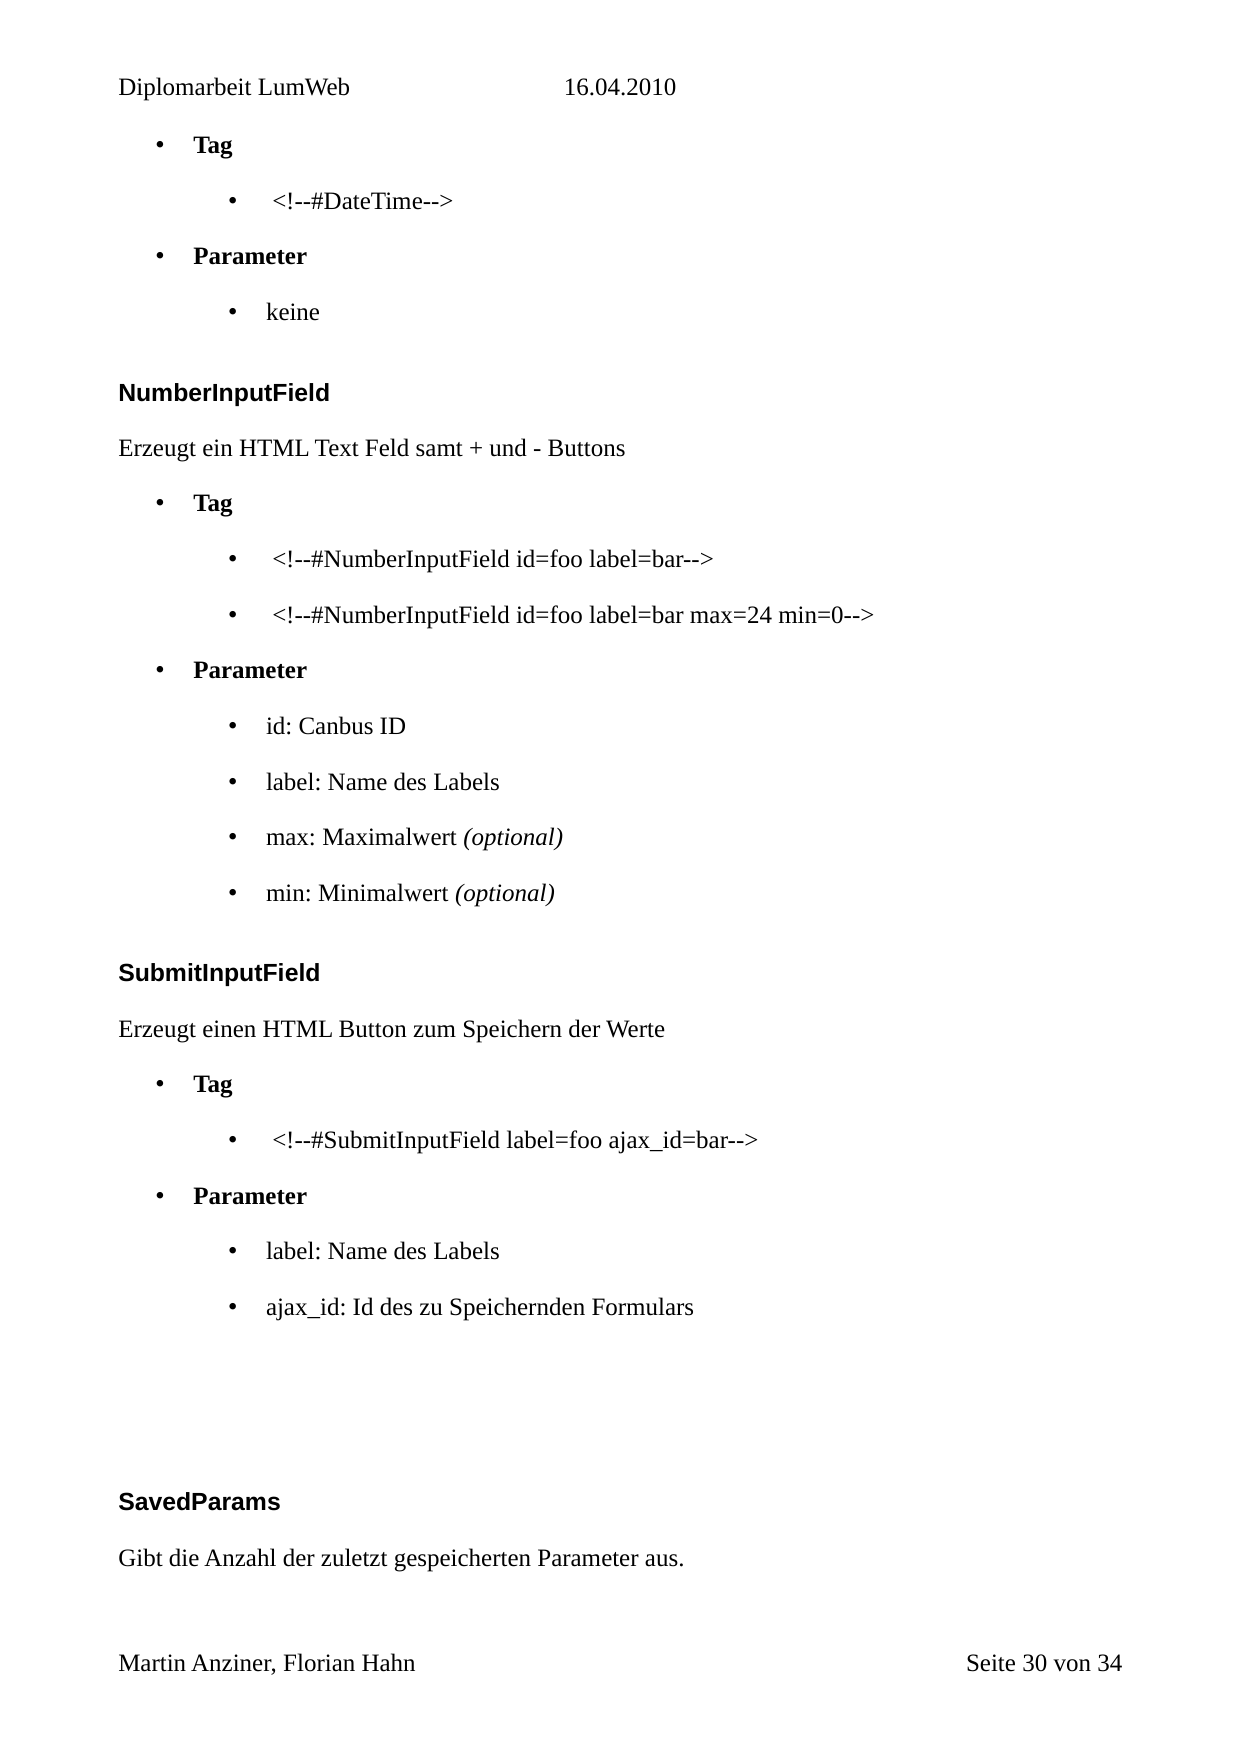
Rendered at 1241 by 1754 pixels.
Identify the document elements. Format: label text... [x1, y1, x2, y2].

text Erzeugt ein HTML Text Feld samt + und - Buttons [118, 433, 1122, 462]
list Parameter [156, 241, 1122, 270]
list min: Minimalwert (optional) [228, 878, 1122, 907]
list ajax_id: Id des zu Speichernden Formulars [228, 1292, 1122, 1321]
text Gibt die Anzahl der zuletzt gespeicherten Parameter aus. [118, 1543, 1122, 1571]
list max: Maximalwert (optional) [228, 822, 1122, 851]
list Parameter [156, 655, 1122, 684]
list keine [228, 297, 1122, 326]
list <!--#DateTime--> [228, 186, 1122, 214]
list Tag [156, 1069, 1122, 1098]
subtitle SubmitInputField [118, 958, 1122, 987]
text Erzeugt einen HTML Button zum Speichern der Werte [118, 1014, 1122, 1043]
list <!--#NumberInputField id=foo label=bar--> [228, 544, 1122, 573]
list label: Name des Labels [228, 1236, 1122, 1265]
list id: Canbus ID [228, 711, 1122, 740]
list <!--#SubmitInputField label=foo ajax_id=bar--> [228, 1125, 1122, 1154]
list Parameter [156, 1181, 1122, 1209]
list Tag [156, 488, 1122, 517]
subtitle NumberInputField [118, 378, 1122, 406]
list label: Name des Labels [228, 767, 1122, 795]
subtitle SavedParams [118, 1487, 1122, 1516]
list <!--#NumberInputField id=foo label=bar max=24 min=0--> [228, 600, 1122, 628]
list Tag [156, 130, 1122, 159]
